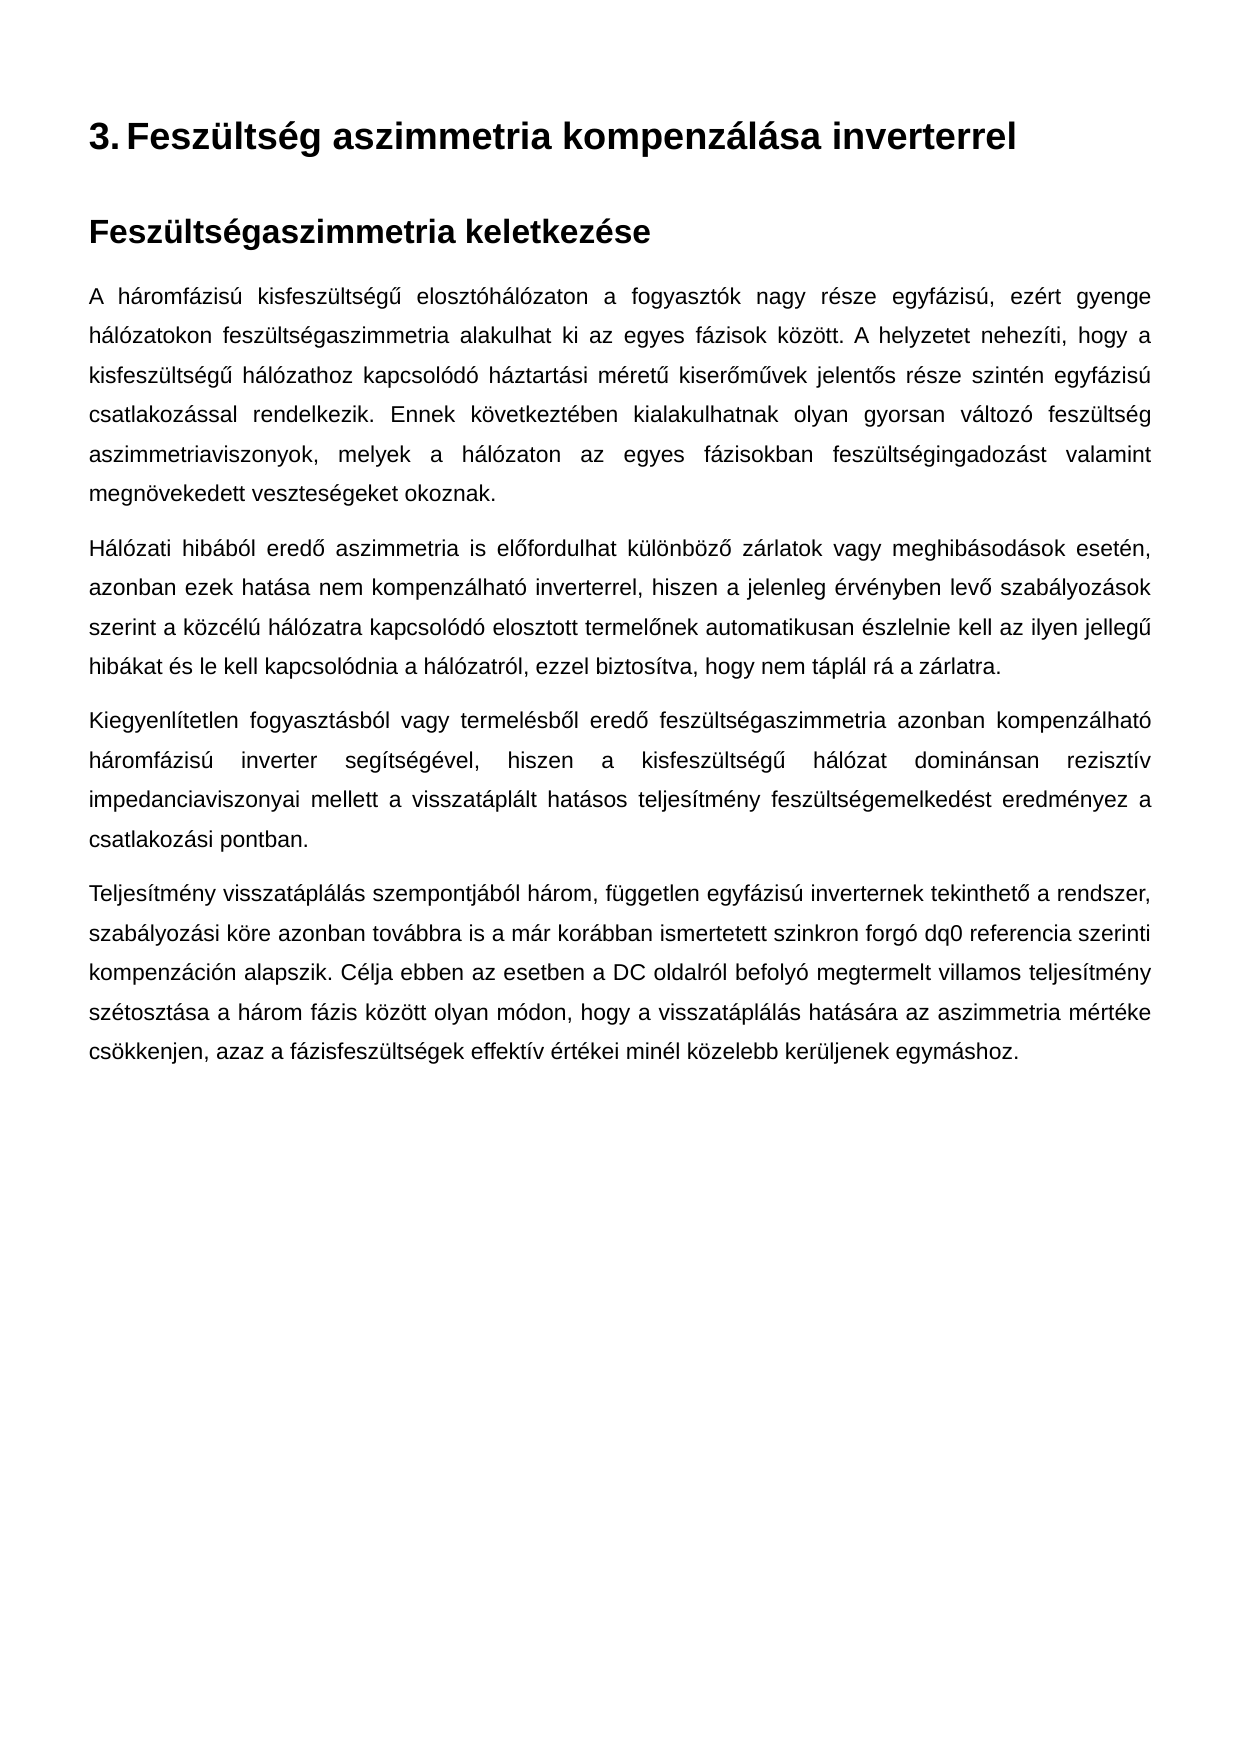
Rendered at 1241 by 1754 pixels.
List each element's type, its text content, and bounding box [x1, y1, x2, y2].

subtitle Feszültség aszimmetria kompenzálása inverterrel [88, 113, 1152, 157]
text Kiegyenlítetlen fogyasztásból vagy termelésből eredő feszültségaszimmetria azonban kompenzálható háromfázisú inverter segítségével, hiszen a kisfeszültségű hálózat dominánsan rezisztív impedanciaviszonyai mellett a visszatáplált hatásos teljesítmény feszültségemelkedést eredményez a csatlakozási pontban. [88, 707, 1152, 852]
text Teljesítmény visszatáplálás szempontjából három, független egyfázisú inverternek tekinthető a rendszer, szabályozási köre azonban továbbra is a már korábban ismertetett szinkron forgó dq0 referencia szerinti kompenzáción alapszik. Célja ebben az esetben a DC oldalról befolyó megtermelt villamos teljesítmény szétosztása a három fázis között olyan módon, hogy a visszatáplálás hatására az aszimmetria mértéke csökkenjen, azaz a fázisfeszültségek effektív értékei minél közelebb kerüljenek egymáshoz. [88, 880, 1152, 1065]
text Hálózati hibából eredő aszimmetria is előfordulhat különböző zárlatok vagy meghibásodások esetén, azonban ezek hatása nem kompenzálható inverterrel, hiszen a jelenleg érvényben levő szabályozások szerint a közcélú hálózatra kapcsolódó elosztott termelőnek automatikusan észlelnie kell az ilyen jellegű hibákat és le kell kapcsolódnia a hálózatról, ezzel biztosítva, hogy nem táplál rá a zárlatra. [88, 534, 1152, 679]
subtitle Feszültségaszimmetria keletkezése [88, 212, 1152, 251]
text A háromfázisú kisfeszültségű elosztóhálózaton a fogyasztók nagy része egyfázisú, ezért gyenge hálózatokon feszültségaszimmetria alakulhat ki az egyes fázisok között. A helyzetet nehezíti, hogy a kisfeszültségű hálózathoz kapcsolódó háztartási méretű kiserőművek jelentős része szintén egyfázisú csatlakozással rendelkezik. Ennek következtében kialakulhatnak olyan gyorsan változó feszültség aszimmetriaviszonyok, melyek a hálózaton az egyes fázisokban feszültségingadozást valamint megnövekedett veszteségeket okoznak. [88, 283, 1152, 506]
